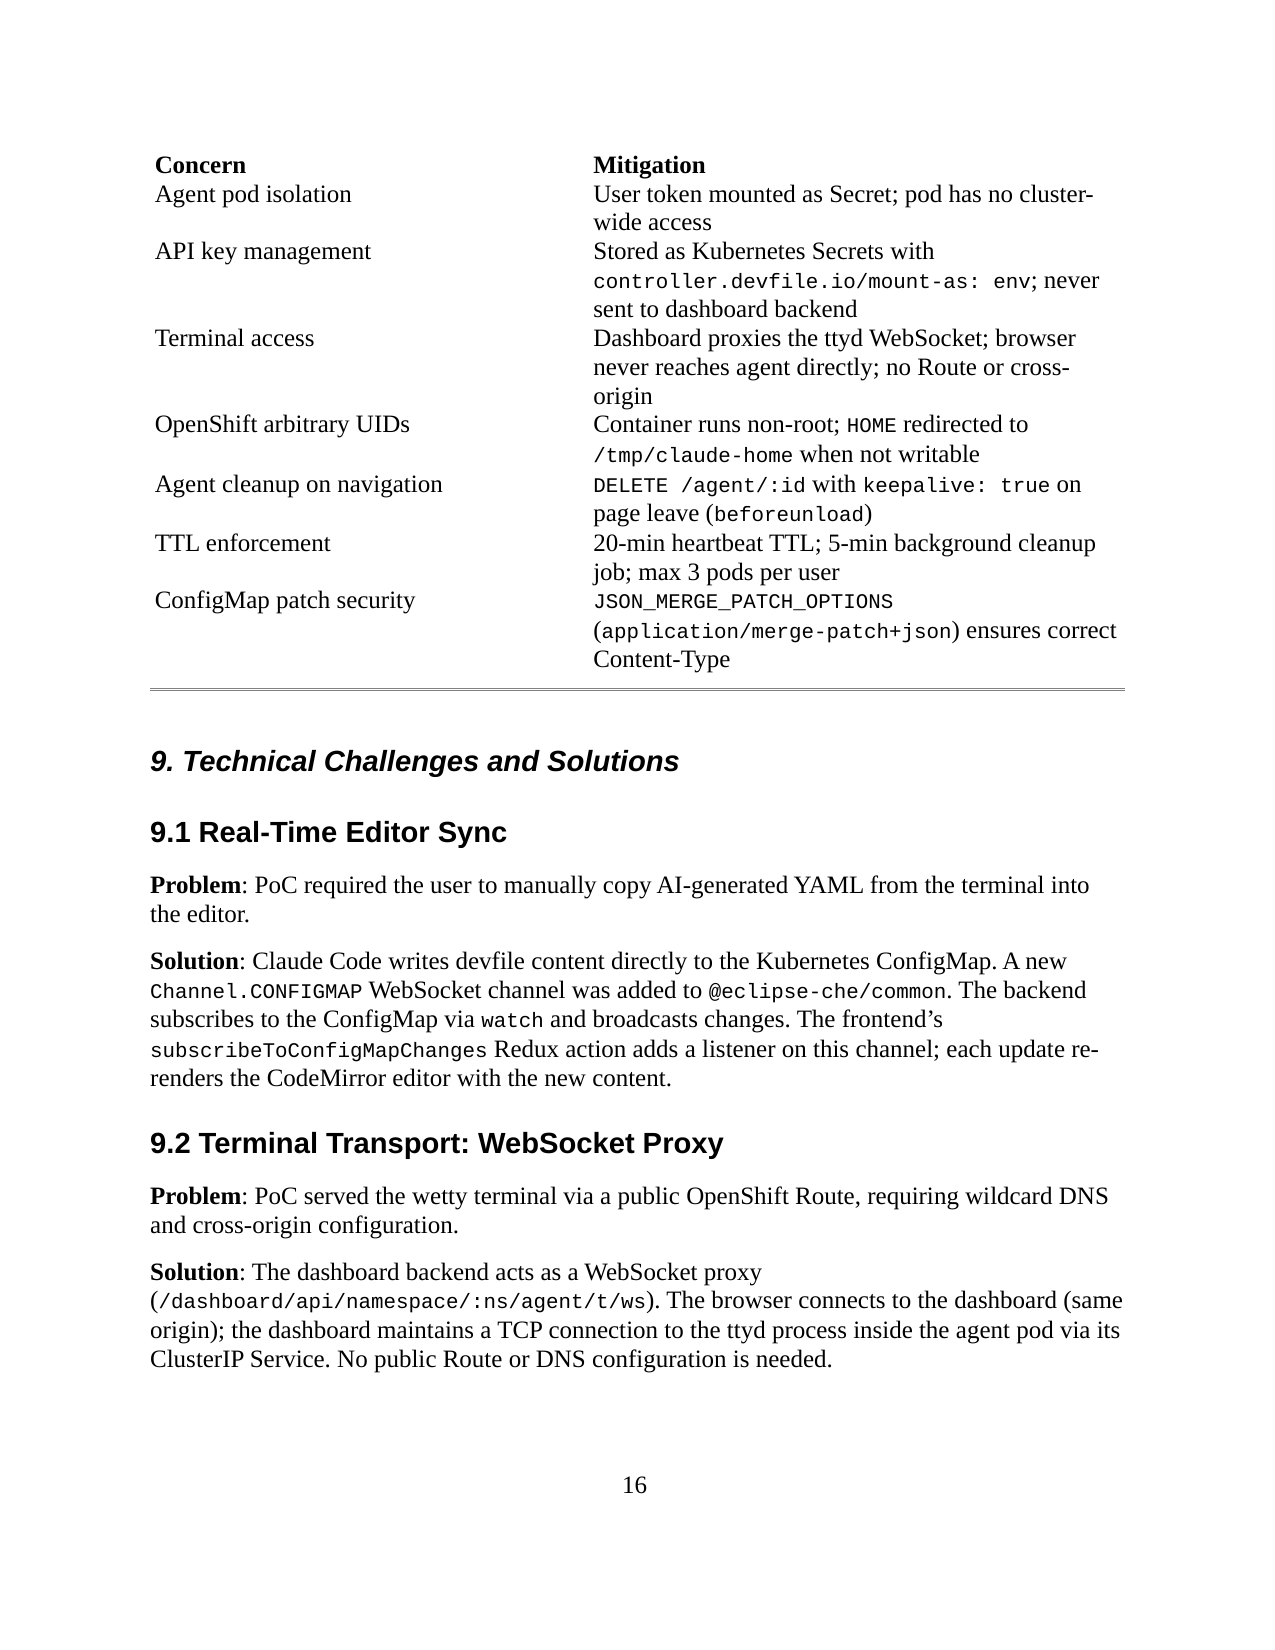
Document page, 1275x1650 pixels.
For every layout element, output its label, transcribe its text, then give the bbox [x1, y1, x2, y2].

table_cell JSON_MERGE_PATCH_OPTIONS (application/merge-patch+json) ensures correct Content-Type [589, 585, 1125, 673]
table_cell Dashboard proxies the ttyd WebSocket; browser never reaches agent directly; no Route or cross-origin [589, 323, 1125, 409]
table_cell 20-min heartbeat TTL; 5-min background cleanup job; max 3 pods per user [589, 528, 1125, 585]
table_cell TTL enforcement [150, 528, 589, 585]
table_cell ConfigMap patch security [150, 585, 589, 673]
text Problem: PoC required the user to manually copy AI-generated YAML from the terminal into the editor. [150, 871, 1125, 928]
text Solution: Claude Code writes devfile content directly to the Kubernetes ConfigMap. A new Channel.CONFIGMAP WebSocket channel was added to @eclipse-che/common. The backend subscribes to the ConfigMap via watch and broadcasts changes. The frontend’s subscribeToConfigMapChanges Redux action adds a listener on this channel; each update re-renders the CodeMirror editor with the new content. [150, 946, 1125, 1092]
table_cell Container runs non-root; HOME redirected to /tmp/claude-home when not writable [589, 410, 1125, 469]
table_cell User token mounted as Secret; pod has no cluster-wide access [589, 179, 1125, 236]
table_cell OpenShift arbitrary UIDs [150, 410, 589, 469]
table_header Concern [150, 150, 589, 179]
table_header Mitigation [589, 150, 1125, 179]
subtitle 9.1 Real-Time Editor Sync [150, 816, 1125, 849]
subtitle 9. Technical Challenges and Solutions [150, 744, 1125, 778]
subtitle 9.2 Terminal Transport: WebSocket Proxy [150, 1126, 1125, 1160]
table_cell Agent pod isolation [150, 179, 589, 236]
table_cell Stored as Kubernetes Secrets with controller.devfile.io/mount-as: env; never sent to dashboard backend [589, 236, 1125, 323]
text Solution: The dashboard backend acts as a WebSocket proxy (/dashboard/api/namespace/:ns/agent/t/ws). The browser connects to the dashboard (same origin); the dashboard maintains a TCP connection to the ttyd process inside the agent pod via its ClusterIP Service. No public Route or DNS configuration is needed. [150, 1257, 1125, 1372]
table_cell Agent cleanup on navigation [150, 469, 589, 528]
table_cell API key management [150, 236, 589, 323]
text Problem: PoC served the wetty terminal via a public OpenShift Route, requiring wildcard DNS and cross-origin configuration. [150, 1181, 1125, 1239]
table_cell DELETE /agent/:id with keepalive: true on page leave (beforeunload) [589, 469, 1125, 528]
table_cell Terminal access [150, 323, 589, 409]
